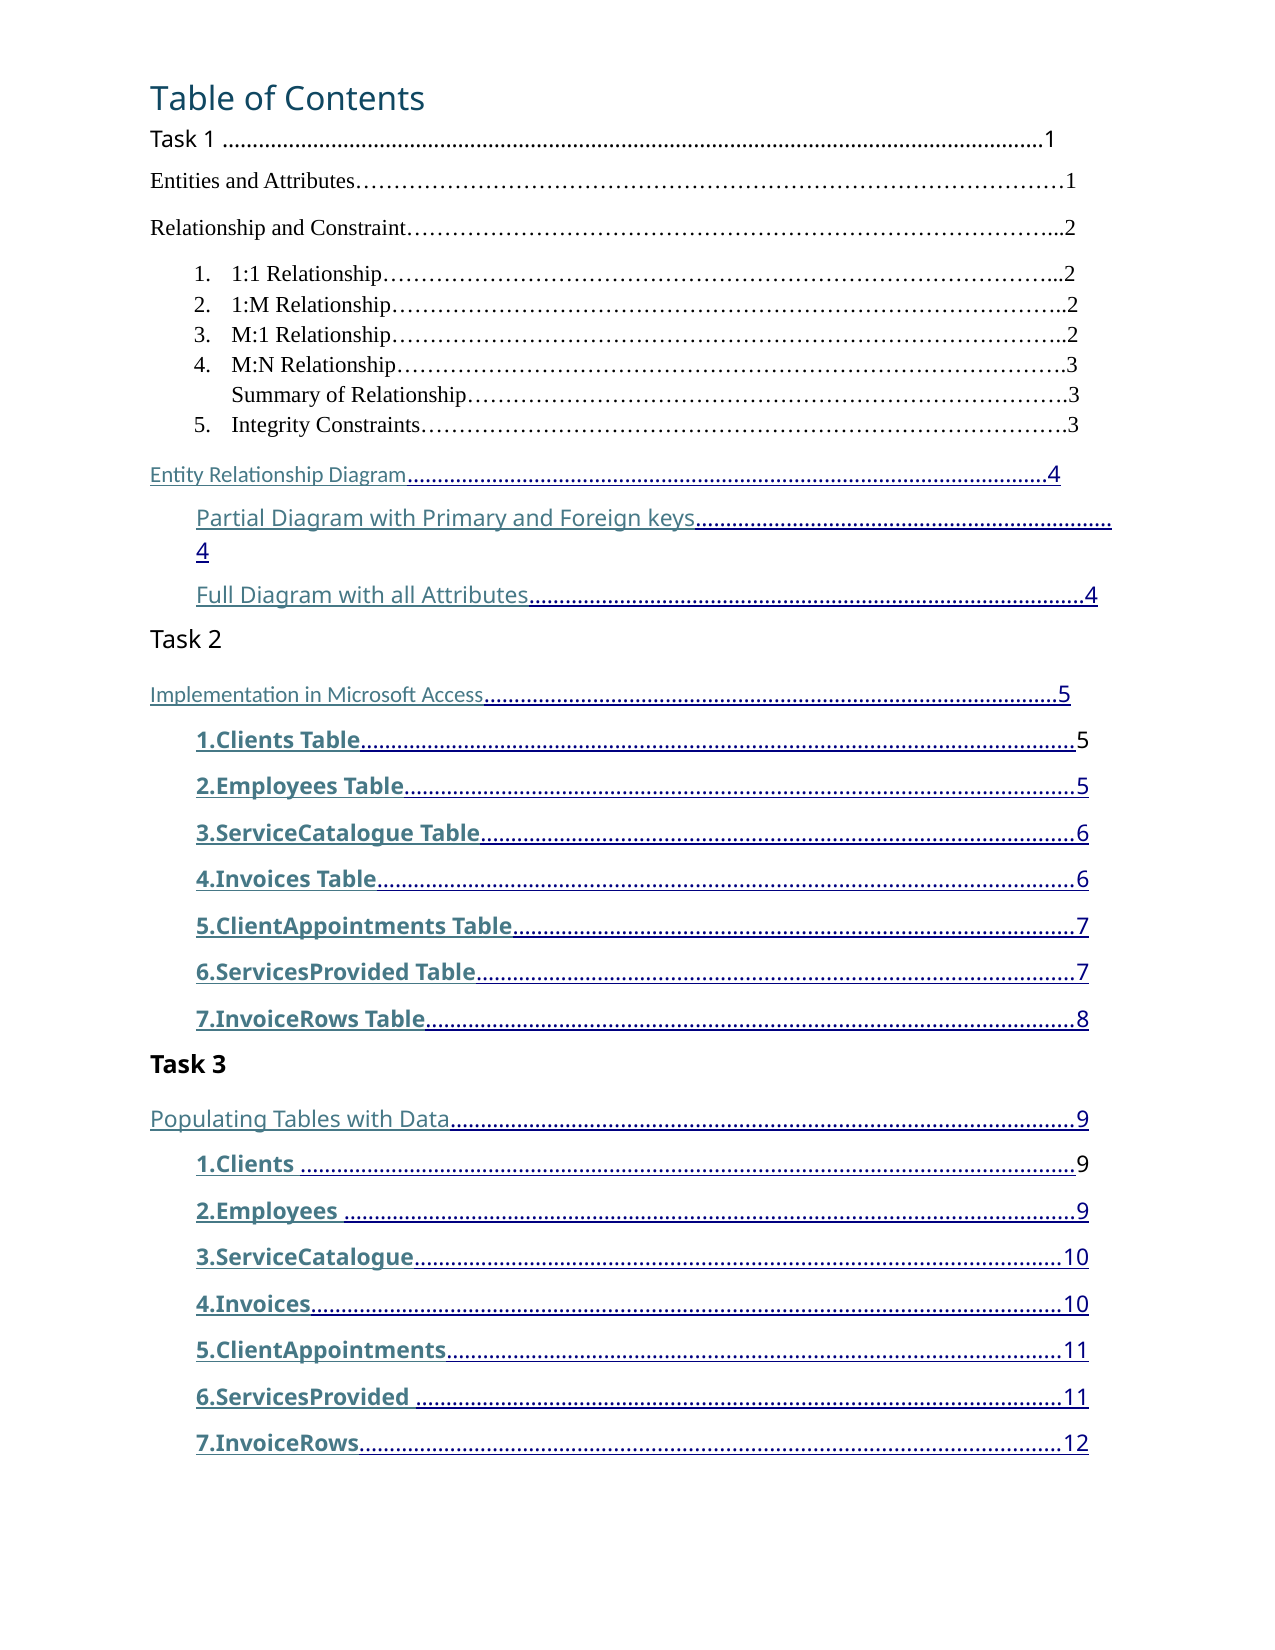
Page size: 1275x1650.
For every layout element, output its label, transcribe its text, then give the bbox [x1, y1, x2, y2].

subtitle Table of Contents [150, 75, 1125, 120]
text Task 3 [150, 1047, 1125, 1081]
list M:1 Relationship……………………………………………………………………………..2 [194, 321, 1125, 347]
text Task 1 ……………………………………………………………………………………………………………………….1 [150, 123, 1125, 154]
text 7. InvoiceRows 12 [196, 1425, 1125, 1459]
text 5. ClientAppointments Table 7 [196, 907, 1125, 941]
text 2. Employees Table 5 [196, 768, 1125, 802]
text Populating Tables with Data 9 [150, 1102, 1125, 1134]
list Integrity Constraints………………………………………………………………………….3 [194, 411, 1125, 438]
text Task 2 [150, 622, 1125, 656]
text 6. ServicesProvided Table 7 [196, 954, 1125, 988]
list M:N Relationship…………………………………………………………………………….3 [194, 351, 1125, 377]
text Partial Diagram with Primary and Foreign keys……………………………………………………………4 [196, 502, 1125, 566]
text 1. Clients 9 [196, 1146, 1125, 1180]
text Entities and Attributes…………………………………………………………………………………1 [150, 167, 1125, 193]
text 3. ServiceCatalogue 10 [196, 1239, 1125, 1273]
text 4. Invoices Table 6 [196, 861, 1125, 895]
text Implementation in Microsoft Access…………………………………………………………………………………..5 [150, 678, 1125, 709]
text Relationship and Constraint…………………………………………………………………………...2 [150, 213, 1125, 240]
text Entity Relationship Diagram…………………………………………………………………………………………….4 [150, 458, 1125, 489]
list Summary of Relationship…………………………………………………………………….3 [231, 381, 1125, 408]
text 3. ServiceCatalogue Table 6 [196, 814, 1125, 848]
text 1. Clients Table 5 [196, 721, 1125, 756]
text 6. ServicesProvided 11 [196, 1378, 1125, 1412]
text 2. Employees 9 [196, 1192, 1125, 1227]
text Full Diagram with all Attributes………………………………………………………………………………..4 [196, 578, 1125, 610]
text 5. ClientAppointments 11 [196, 1332, 1125, 1366]
list 1:1 Relationship……………………………………………………………………………...2 [194, 260, 1125, 287]
text 4. Invoices 10 [196, 1285, 1125, 1319]
text 7. InvoiceRows Table 8 [196, 1000, 1125, 1034]
list 1:M Relationship……………………………………………………………………………..2 [194, 291, 1125, 317]
